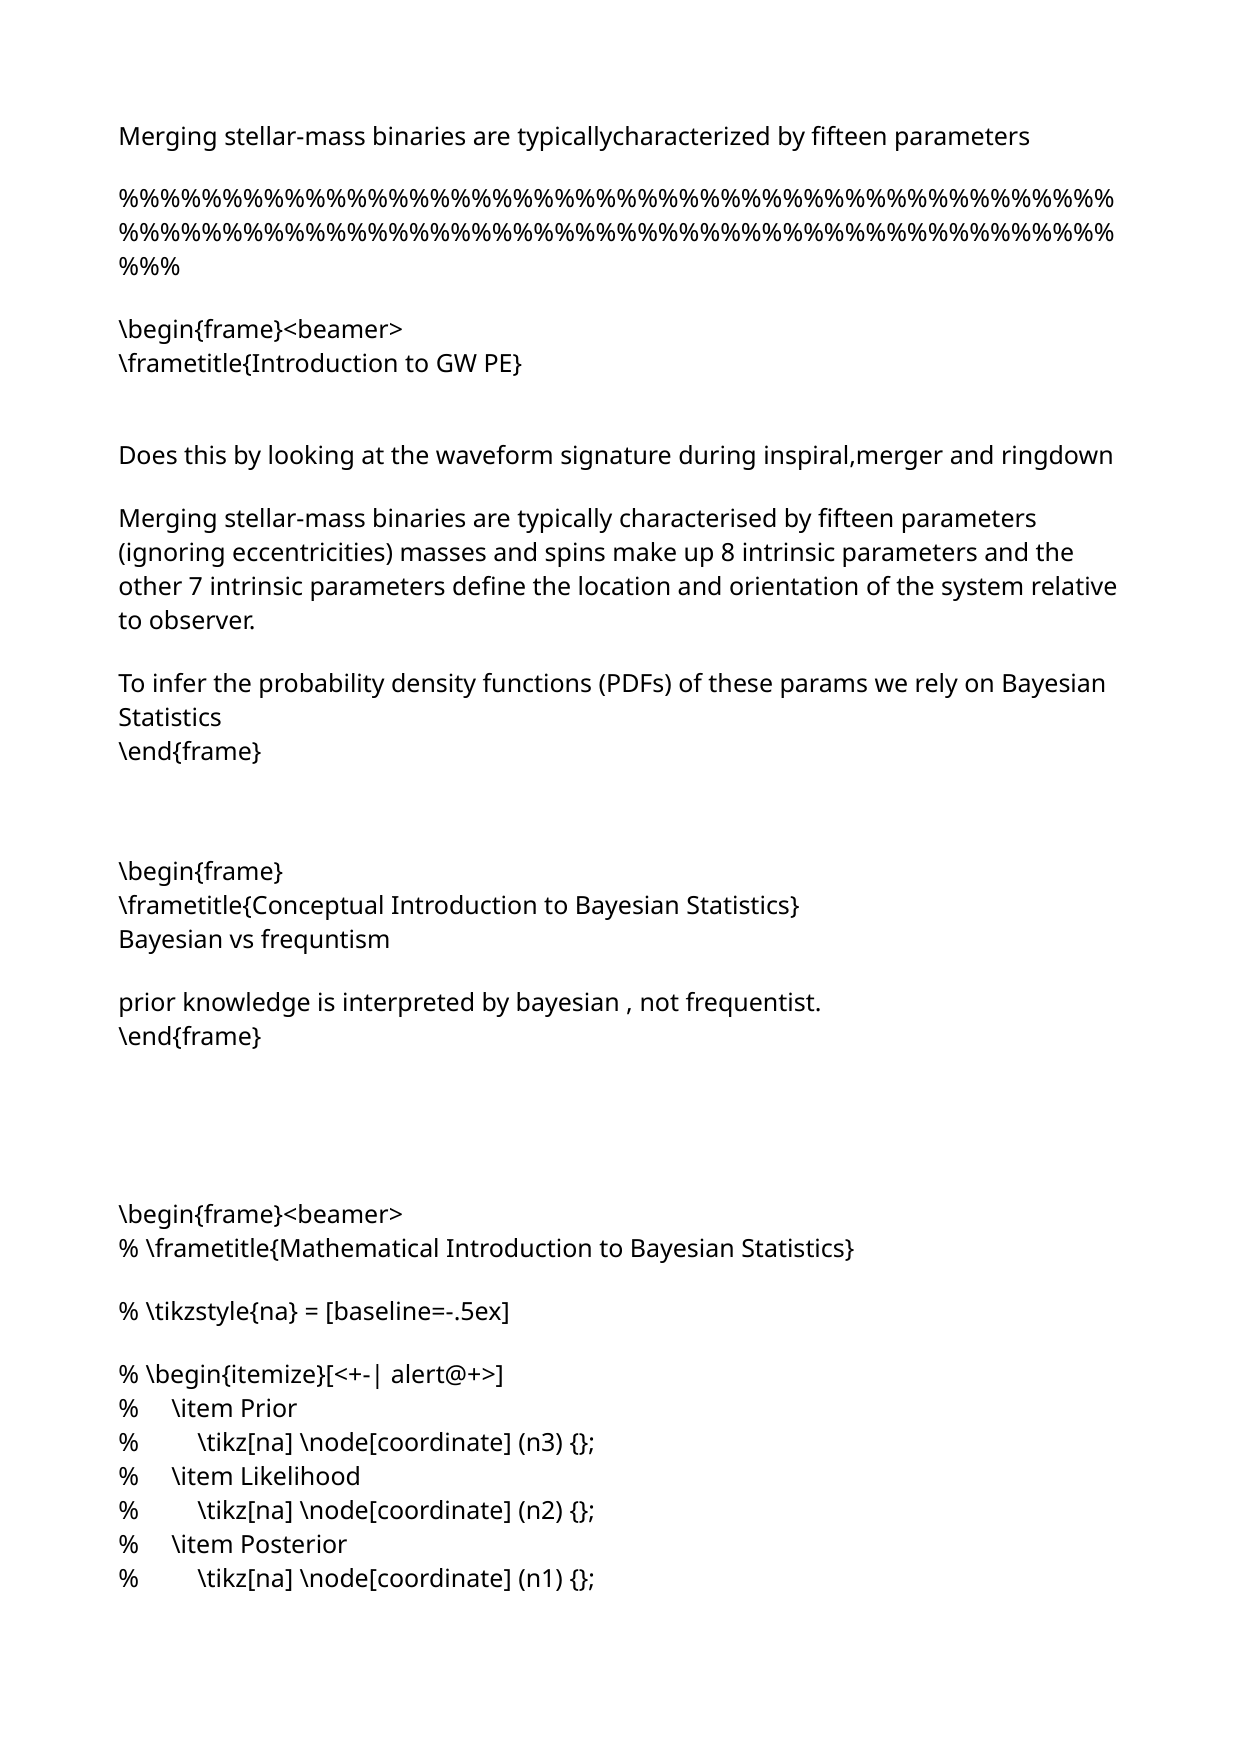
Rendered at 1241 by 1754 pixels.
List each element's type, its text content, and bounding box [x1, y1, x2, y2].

text % \tikz[na] \node[coordinate] (n1) {}; [118, 1561, 1122, 1595]
text \begin{frame}<beamer> [118, 312, 1122, 346]
text % \item Prior [118, 1390, 1122, 1424]
text Merging stellar-mass binaries are typically characterised by fifteen parameters (ignoring eccentricities) masses and spins make up 8 intrinsic parameters and the other 7 intrinsic parameters define the location and orientation of the system relative to observer. [118, 500, 1122, 637]
text %%%%%%%%%%%%%%%%%%%%%%%%%%%%%%%%%%%%%%%%%%%%%%%%%%%%%%%%%%%%%%%%%%%%%%%%%%%%%%%%%%%%%%%%%%%%%%%%%%% [118, 181, 1122, 283]
text % \tikzstyle{na} = [baseline=-.5ex] [118, 1293, 1122, 1327]
text \frametitle{Introduction to GW PE} [118, 346, 1122, 380]
text Does this by looking at the waveform signature during inspiral,merger and ringdown [118, 437, 1122, 472]
text % \frametitle{Mathematical Introduction to Bayesian Statistics} [118, 1231, 1122, 1265]
text \end{frame} [118, 733, 1122, 767]
text prior knowledge is interpreted by bayesian , not frequentist. [118, 985, 1122, 1019]
text Bayesian vs frequntism [118, 922, 1122, 956]
text To infer the probability density functions (PDFs) of these params we rely on Bayesian Statistics [118, 665, 1122, 733]
text % \begin{itemize}[<+-| alert@+>] [118, 1356, 1122, 1390]
text % \item Likelihood [118, 1458, 1122, 1492]
text \begin{frame} [118, 854, 1122, 888]
text \end{frame} [118, 1019, 1122, 1053]
text Merging stellar-mass binaries are typicallycharacterized by fifteen parameters [118, 118, 1122, 152]
text \frametitle{Conceptual Introduction to Bayesian Statistics} [118, 888, 1122, 922]
text % \item Posterior [118, 1527, 1122, 1561]
text % \tikz[na] \node[coordinate] (n3) {}; [118, 1424, 1122, 1458]
text % \tikz[na] \node[coordinate] (n2) {}; [118, 1492, 1122, 1527]
text \begin{frame}<beamer> [118, 1197, 1122, 1231]
